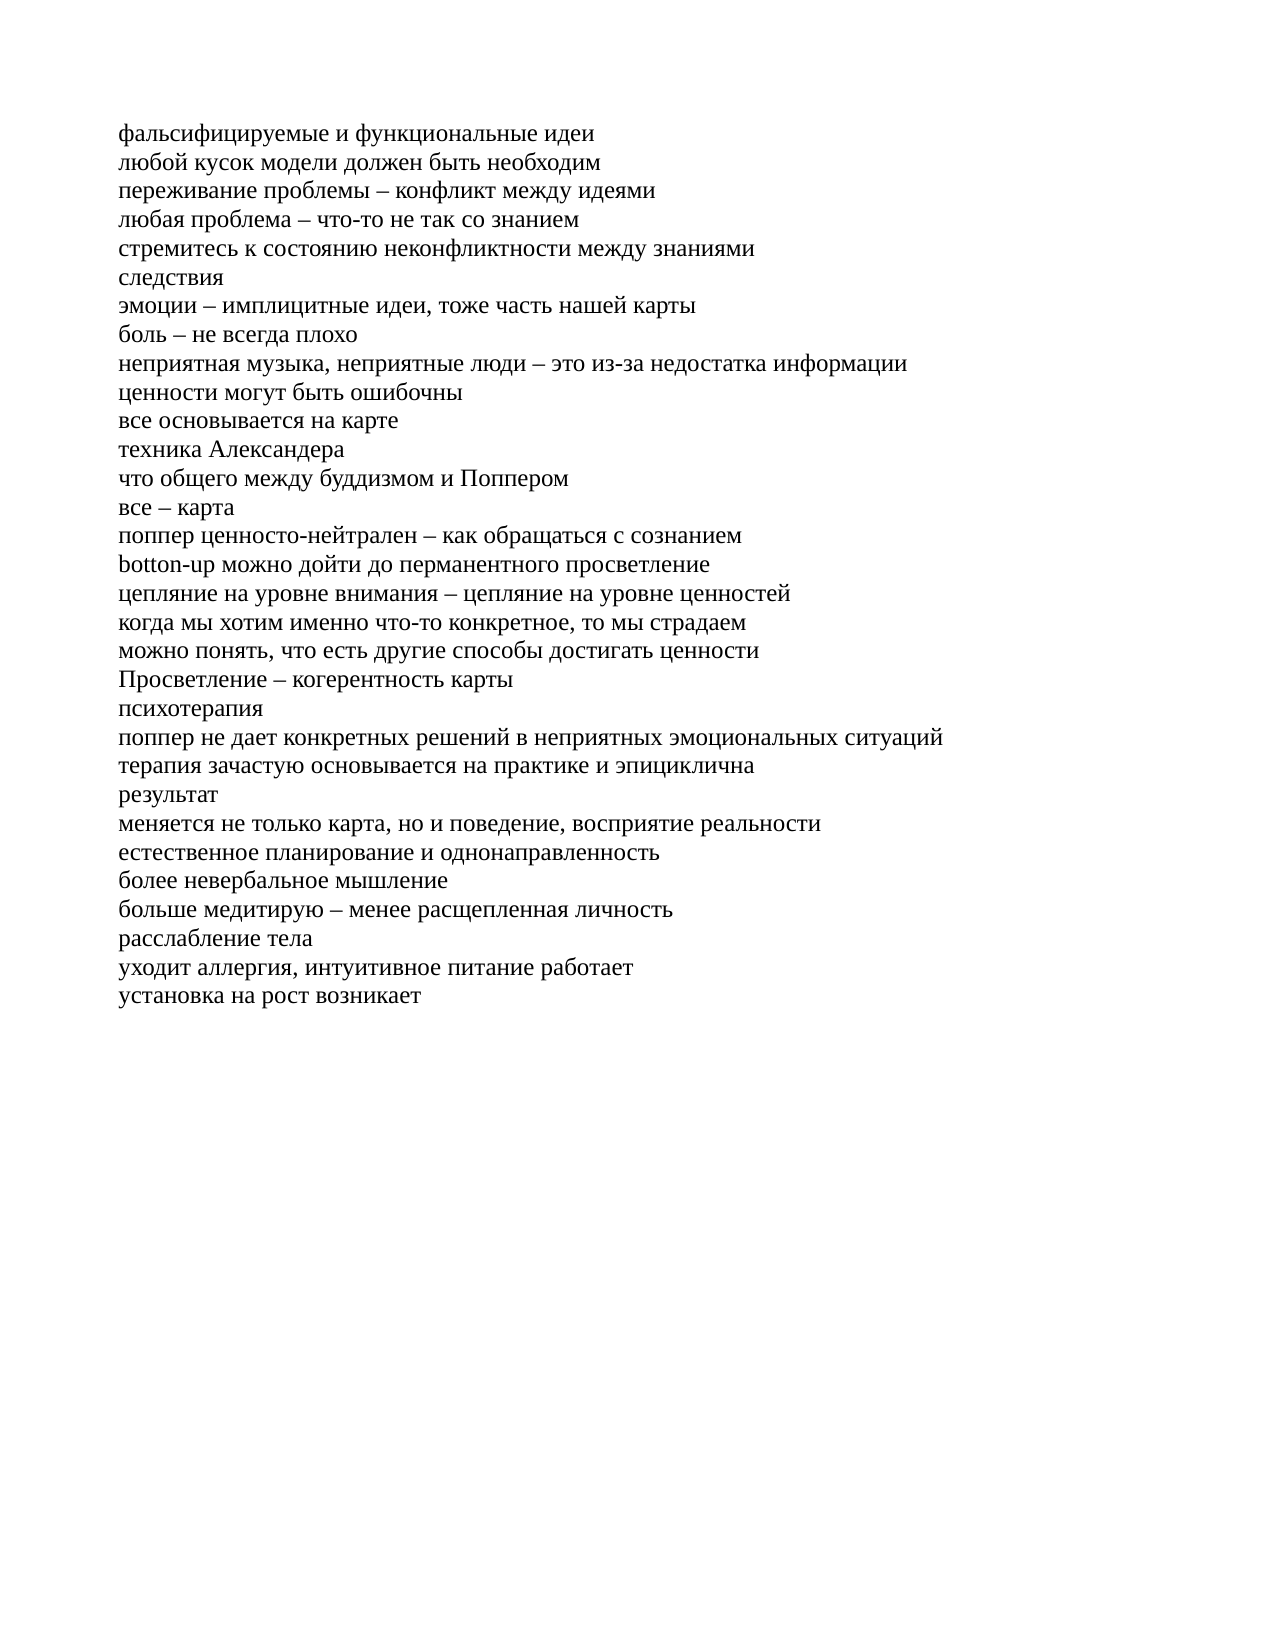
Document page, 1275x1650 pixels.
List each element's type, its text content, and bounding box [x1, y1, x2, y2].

text психотерапия [118, 693, 1157, 722]
text боль – не всегда плохо [118, 319, 1157, 348]
text поппер ценносто-нейтрален – как обращаться с сознанием [118, 521, 1157, 549]
text расслабление тела [118, 923, 1157, 952]
text ценности могут быть ошибочны [118, 377, 1157, 406]
text любая проблема – что-то не так со знанием [118, 204, 1157, 233]
text переживание проблемы – конфликт между идеями [118, 176, 1157, 204]
text когда мы хотим именно что-то конкретное, то мы страдаем [118, 607, 1157, 636]
text все – карта [118, 492, 1157, 521]
text установка на рост возникает [118, 981, 1157, 1009]
text botton-up можно дойти до перманентного просветление [118, 549, 1157, 578]
text цепляние на уровне внимания – цепляние на уровне ценностей [118, 578, 1157, 607]
text уходит аллергия, интуитивное питание работает [118, 952, 1157, 981]
text результат [118, 779, 1157, 808]
text неприятная музыка, неприятные люди – это из-за недостатка информации [118, 348, 1157, 377]
text все основывается на карте [118, 406, 1157, 434]
text что общего между буддизмом и Поппером [118, 463, 1157, 492]
text следствия [118, 262, 1157, 291]
text техника Александера [118, 434, 1157, 463]
text поппер не дает конкретных решений в неприятных эмоциональных ситуаций [118, 722, 1157, 751]
text стремитесь к состоянию неконфликтности между знаниями [118, 233, 1157, 262]
text естественное планирование и однонаправленность [118, 837, 1157, 866]
text эмоции – имплицитные идеи, тоже часть нашей карты [118, 291, 1157, 319]
text больше медитирую – менее расщепленная личность [118, 894, 1157, 923]
text любой кусок модели должен быть необходим [118, 147, 1157, 176]
text терапия зачастую основывается на практике и эпициклична [118, 751, 1157, 779]
text можно понять, что есть другие способы достигать ценности [118, 636, 1157, 664]
text более невербальное мышление [118, 866, 1157, 894]
text Просветление – когерентность карты [118, 664, 1157, 693]
text меняется не только карта, но и поведение, восприятие реальности [118, 808, 1157, 837]
text фальсифицируемые и функциональные идеи [118, 118, 1157, 147]
